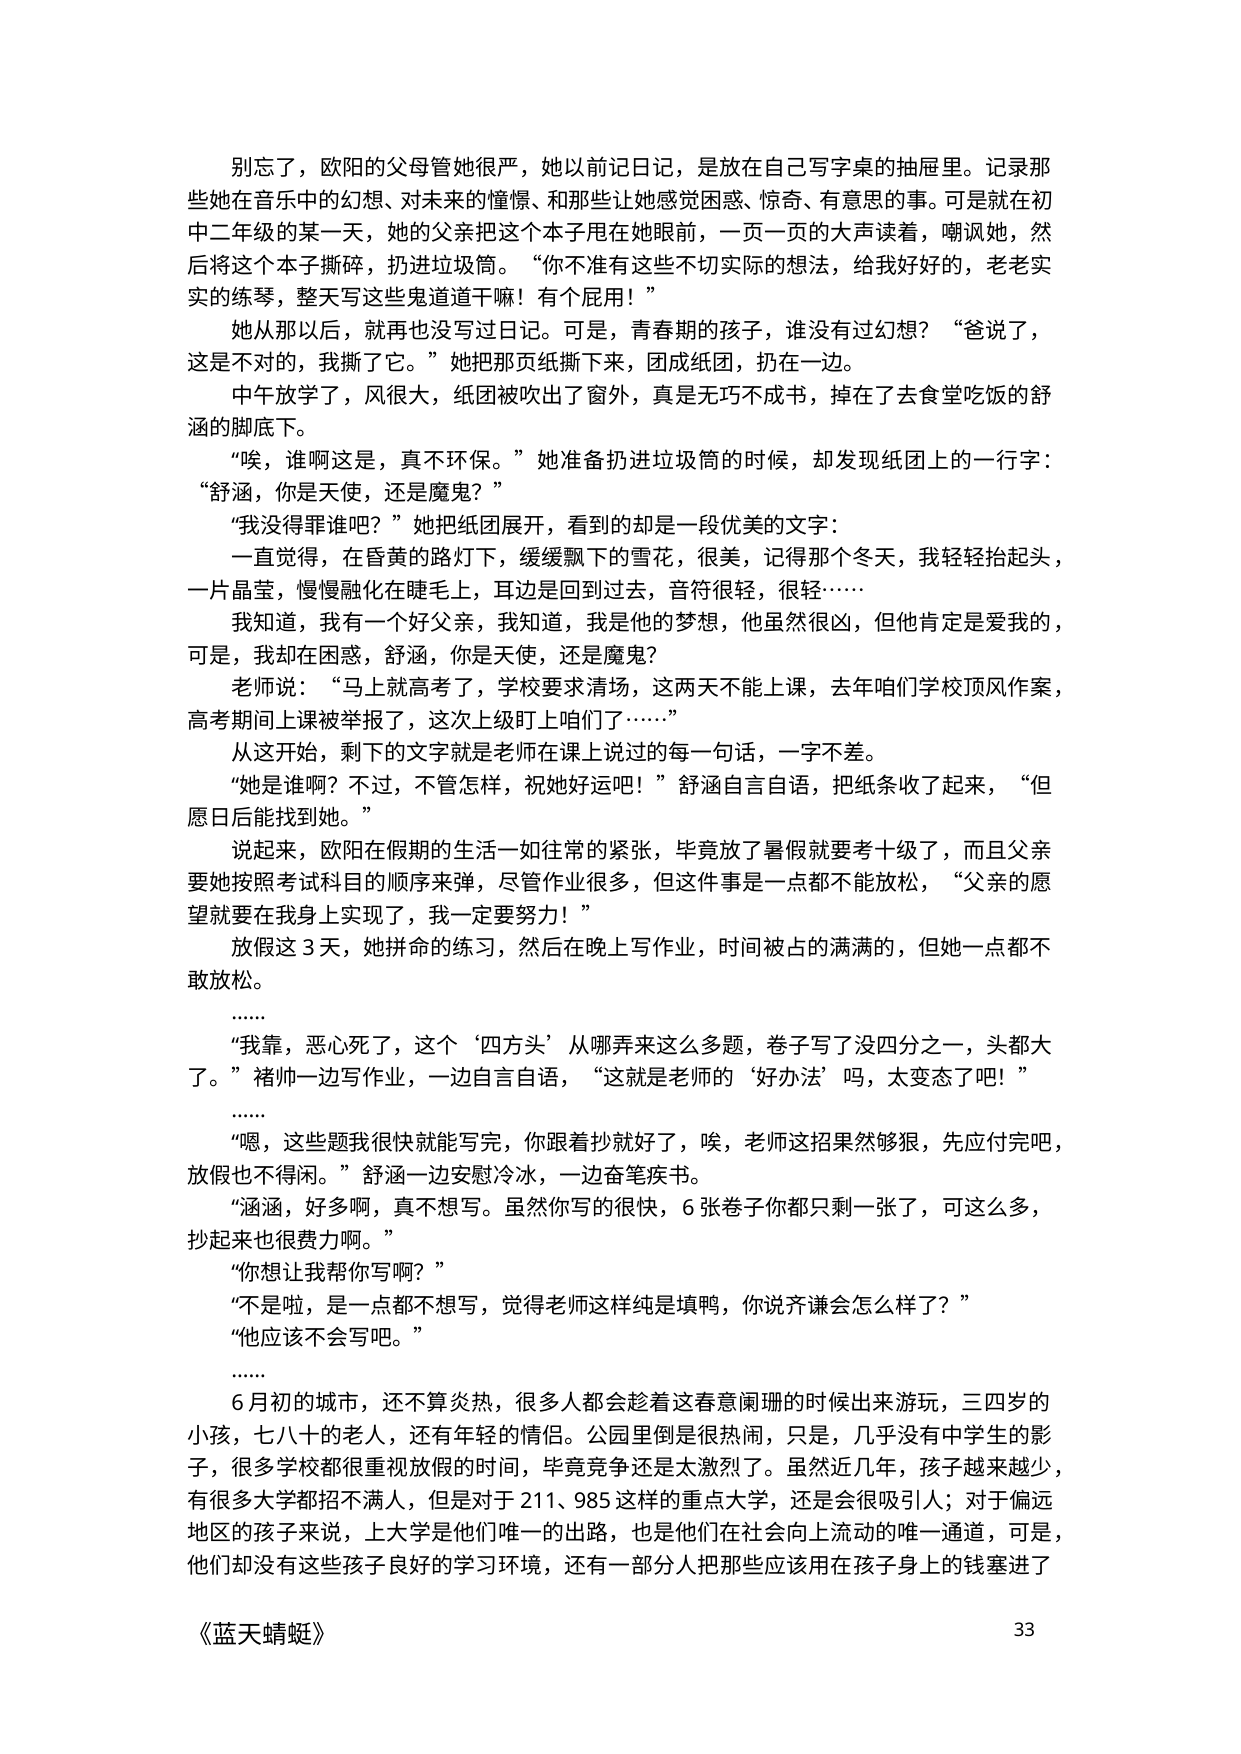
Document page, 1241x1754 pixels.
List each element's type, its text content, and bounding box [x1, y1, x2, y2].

text 一直觉得，在昏黄的路灯下，缓缓飘下的雪花，很美，记得那个冬天，我轻轻抬起头，一片晶莹，慢慢融化在睫毛上，耳边是回到过去，音符很轻，很轻…… [187, 540, 1053, 605]
text 从这开始，剩下的文字就是老师在课上说过的每一句话，一字不差。 [187, 735, 1053, 767]
text “我没得罪谁吧？”她把纸团展开，看到的却是一段优美的文字： [187, 507, 1053, 540]
text …… [187, 1352, 1053, 1385]
text “她是谁啊？不过，不管怎样，祝她好运吧！”舒涵自言自语，把纸条收了起来，“但愿日后能找到她。” [187, 767, 1053, 832]
text “我靠，恶心死了，这个‘四方头’从哪弄来这么多题，卷子写了没四分之一，头都大了。”褚帅一边写作业，一边自言自语，“这就是老师的‘好办法’吗，太变态了吧！” [187, 1027, 1053, 1092]
text 她从那以后，就再也没写过日记。可是，青春期的孩子，谁没有过幻想？“爸说了，这是不对的，我撕了它。”她把那页纸撕下来，团成纸团，扔在一边。 [187, 312, 1053, 377]
text “涵涵，好多啊，真不想写。虽然你写的很快，6张卷子你都只剩一张了，可这么多，抄起来也很费力啊。” [187, 1190, 1053, 1255]
text “唉，谁啊这是，真不环保。”她准备扔进垃圾筒的时候，却发现纸团上的一行字：“舒涵，你是天使，还是魔鬼？” [187, 442, 1053, 507]
text …… [187, 1092, 1053, 1125]
text 放假这3天，她拼命的练习，然后在晚上写作业，时间被占的满满的，但她一点都不敢放松。 [187, 930, 1053, 995]
text “不是啦，是一点都不想写，觉得老师这样纯是填鸭，你说齐谦会怎么样了？” [187, 1287, 1053, 1320]
text 6月初的城市，还不算炎热，很多人都会趁着这春意阑珊的时候出来游玩，三四岁的小孩，七八十的老人，还有年轻的情侣。公园里倒是很热闹，只是，几乎没有中学生的影子，很多学校都很重视放假的时间，毕竟竞争还是太激烈了。虽然近几年，孩子越来越少，有很多大学都招不满人，但是对于211、985这样的重点大学，还是会很吸引人；对于偏远地区的孩子来说，上大学是他们唯一的出路，也是他们在社会向上流动的唯一通道，可是，他们却没有这些孩子良好的学习环境，还有一部分人把那些应该用在孩子身上的钱塞进了自己的口袋。 [187, 1385, 1053, 1580]
text 我知道，我有一个好父亲，我知道，我是他的梦想，他虽然很凶，但他肯定是爱我的，可是，我却在困惑，舒涵，你是天使，还是魔鬼？ [187, 605, 1053, 670]
text 中午放学了，风很大，纸团被吹出了窗外，真是无巧不成书，掉在了去食堂吃饭的舒涵的脚底下。 [187, 377, 1053, 442]
text 别忘了，欧阳的父母管她很严，她以前记日记，是放在自己写字桌的抽屉里。记录那些她在音乐中的幻想、对未来的憧憬、和那些让她感觉困惑、惊奇、有意思的事。可是就在初中二年级的某一天，她的父亲把这个本子甩在她眼前，一页一页的大声读着，嘲讽她，然后将这个本子撕碎，扔进垃圾筒。“你不准有这些不切实际的想法，给我好好的，老老实实的练琴，整天写这些鬼道道干嘛！有个屁用！” [187, 150, 1053, 312]
text 说起来，欧阳在假期的生活一如往常的紧张，毕竟放了暑假就要考十级了，而且父亲要她按照考试科目的顺序来弹，尽管作业很多，但这件事是一点都不能放松，“父亲的愿望就要在我身上实现了，我一定要努力！” [187, 832, 1053, 930]
text “嗯，这些题我很快就能写完，你跟着抄就好了，唉，老师这招果然够狠，先应付完吧，放假也不得闲。”舒涵一边安慰冷冰，一边奋笔疾书。 [187, 1125, 1053, 1190]
text …… [187, 995, 1053, 1027]
text “你想让我帮你写啊？” [187, 1255, 1053, 1287]
text 老师说：“马上就高考了，学校要求清场，这两天不能上课，去年咱们学校顶风作案，高考期间上课被举报了，这次上级盯上咱们了……” [187, 670, 1053, 735]
text “他应该不会写吧。” [187, 1320, 1053, 1352]
